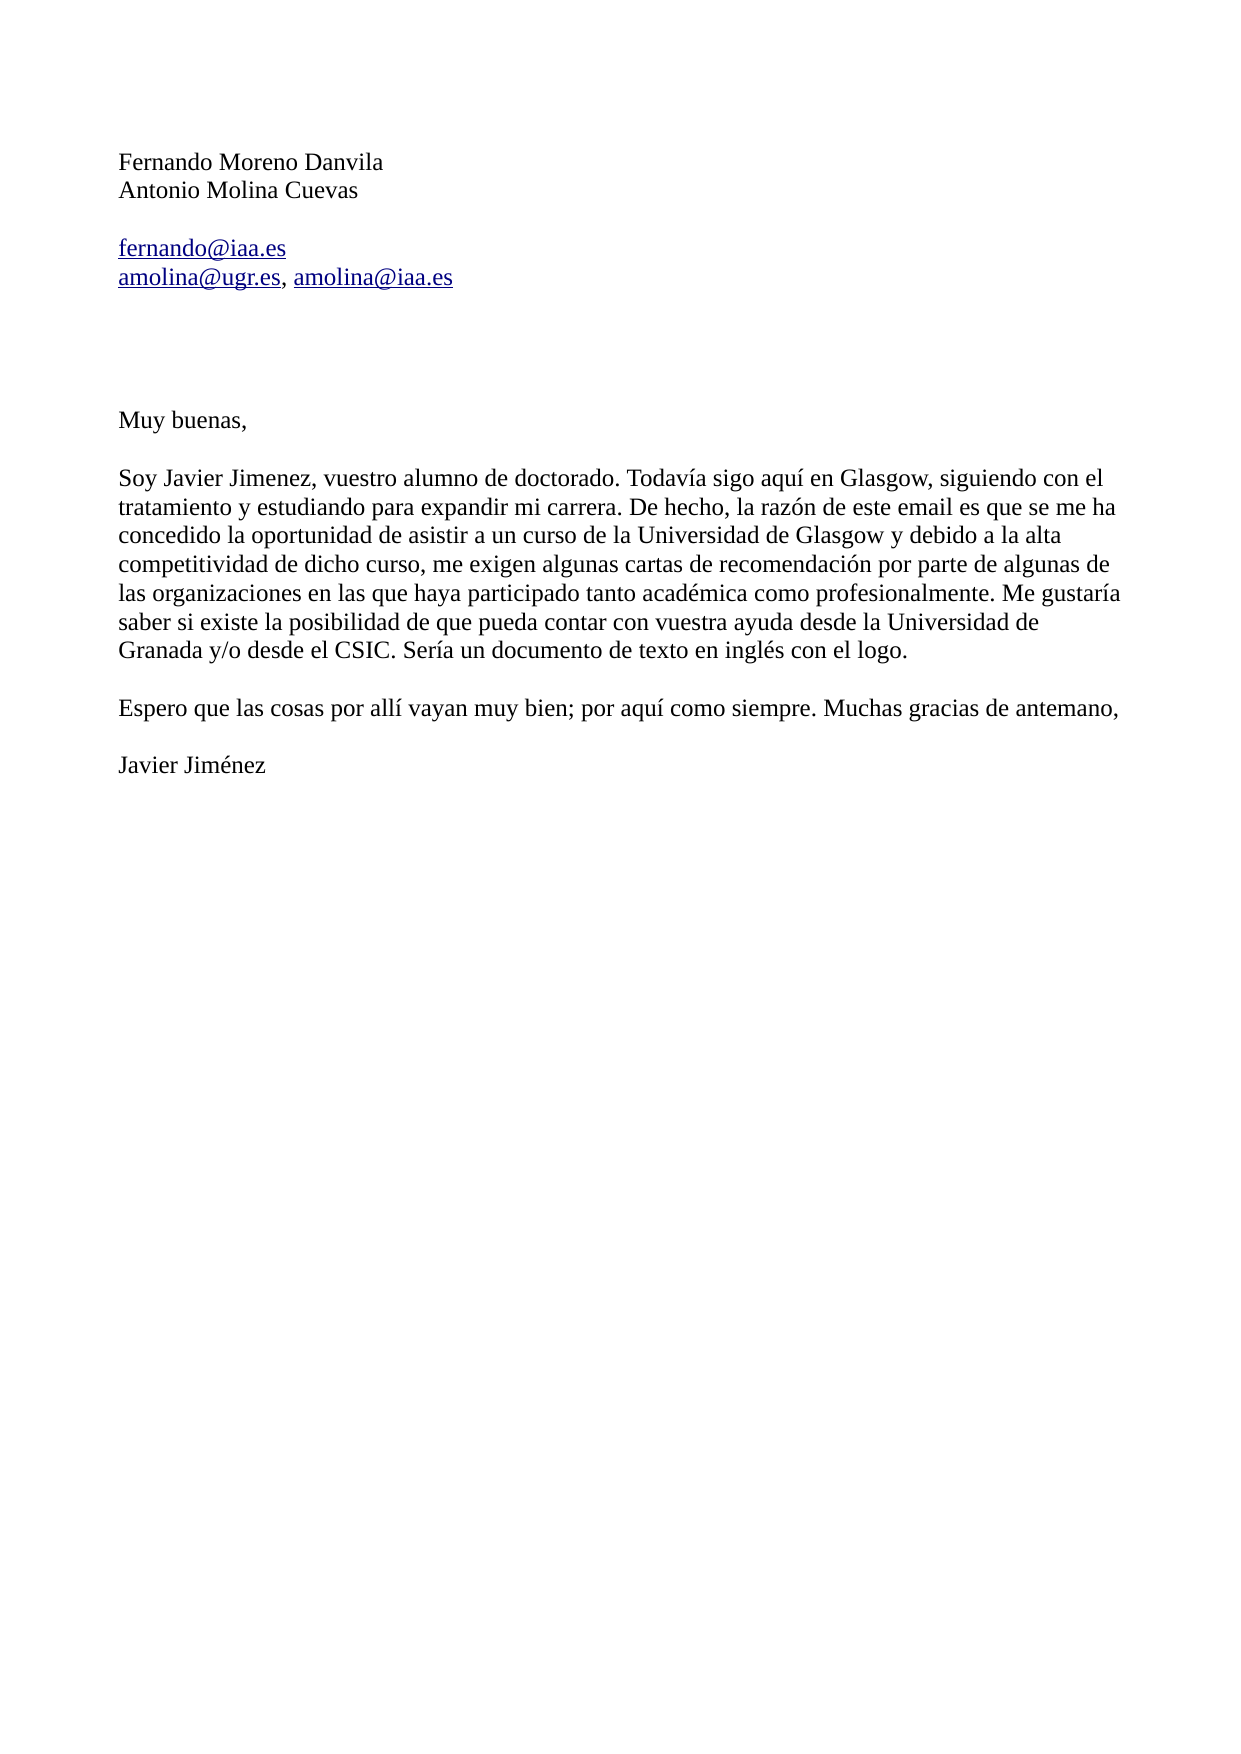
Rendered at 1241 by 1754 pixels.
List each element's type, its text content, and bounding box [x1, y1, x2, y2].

text fernando@iaa.es [118, 233, 1122, 262]
text Antonio Molina Cuevas [118, 176, 1122, 204]
text amolina@ugr.es, amolina@iaa.es [118, 262, 1122, 291]
text Javier Jiménez [118, 751, 1122, 779]
text Soy Javier Jimenez, vuestro alumno de doctorado. Todavía sigo aquí en Glasgow, siguiendo con el tratamiento y estudiando para expandir mi carrera. De hecho, la razón de este email es que se me ha concedido la oportunidad de asistir a un curso de la Universidad de Glasgow y debido a la alta competitividad de dicho curso, me exigen algunas cartas de recomendación por parte de algunas de las organizaciones en las que haya participado tanto académica como profesionalmente. Me gustaría saber si existe la posibilidad de que pueda contar con vuestra ayuda desde la Universidad de Granada y/o desde el CSIC. Sería un documento de texto en inglés con el logo. [118, 463, 1122, 664]
text Espero que las cosas por allí vayan muy bien; por aquí como siempre. Muchas gracias de antemano, [118, 693, 1122, 722]
text Fernando Moreno Danvila [118, 147, 1122, 176]
text Muy buenas, [118, 406, 1122, 434]
